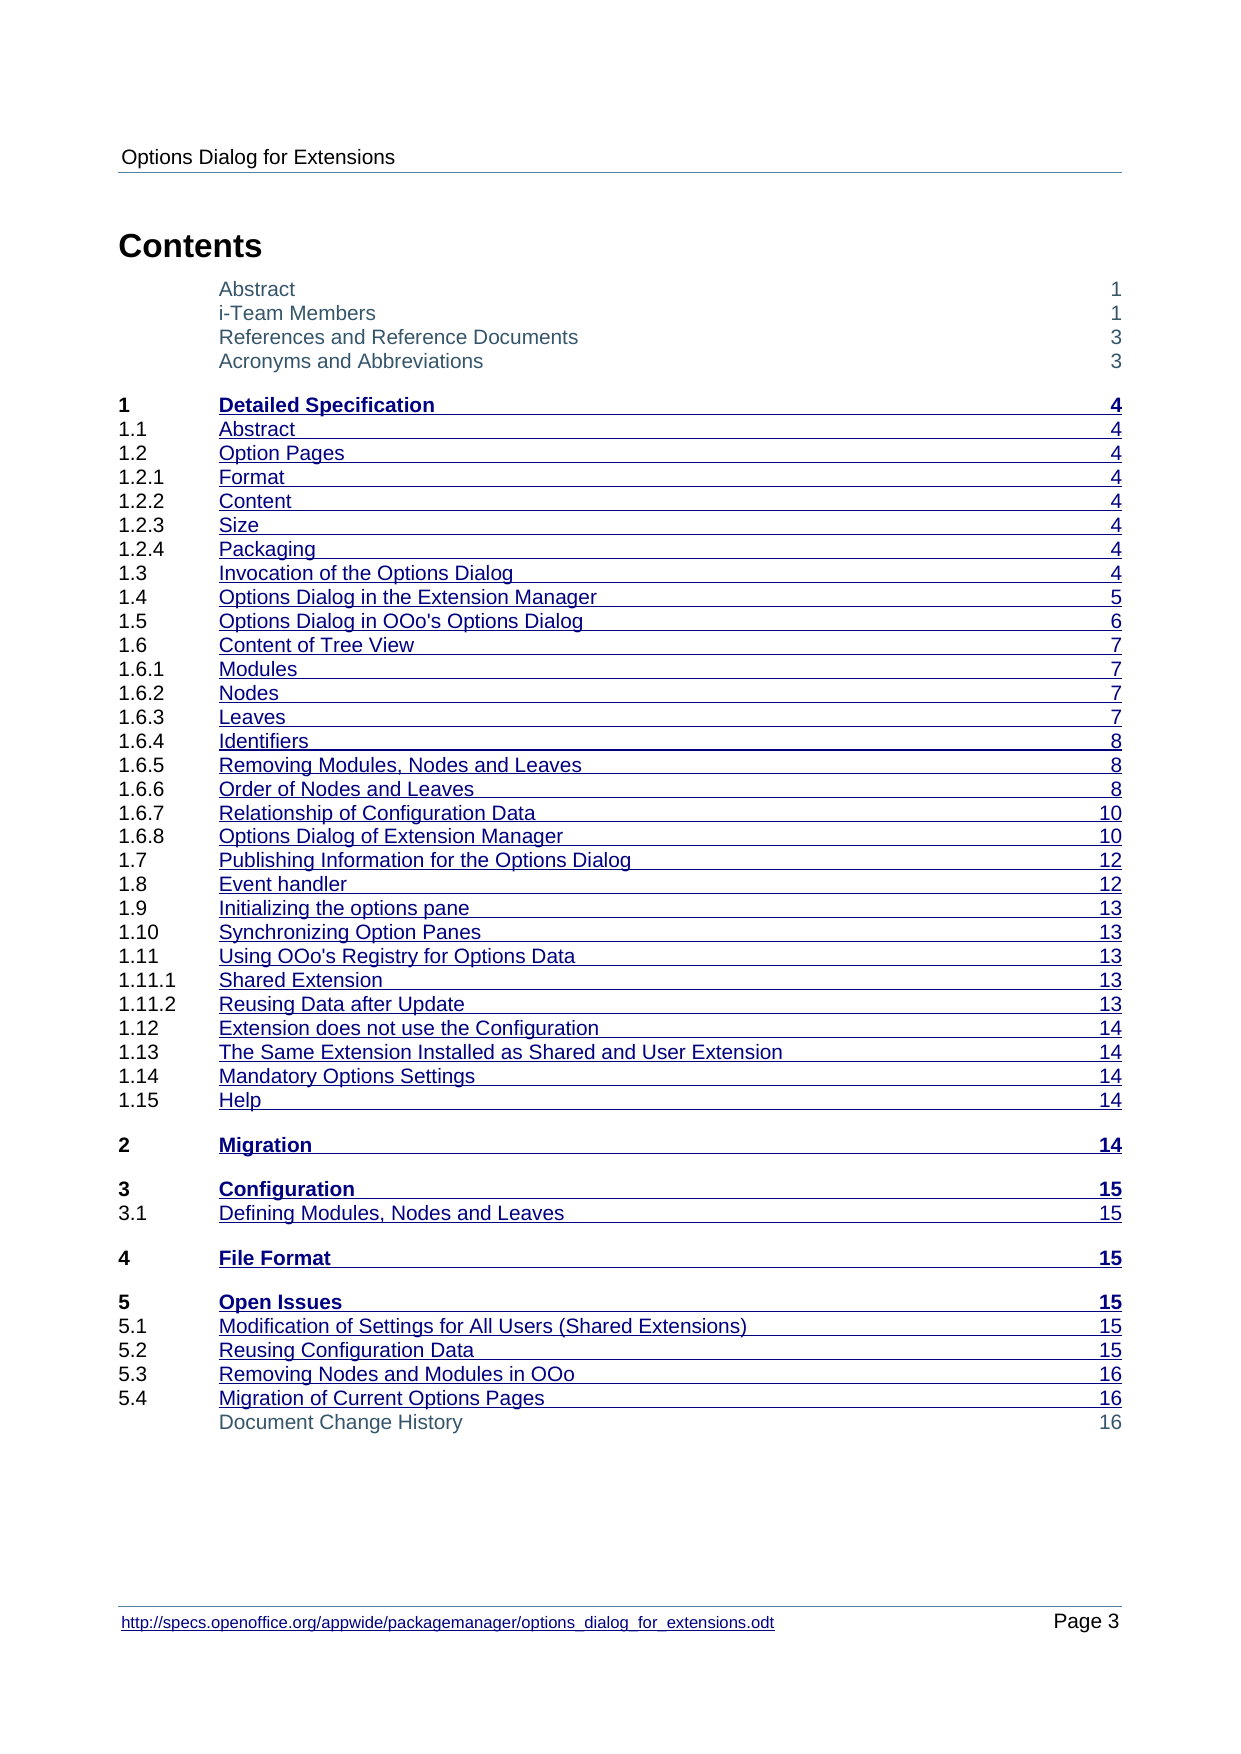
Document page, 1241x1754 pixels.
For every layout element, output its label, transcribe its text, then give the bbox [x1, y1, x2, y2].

text 1.6.1 Modules 7 [118, 657, 1122, 681]
text 1.7 Publishing Information for the Options Dialog 12 [118, 848, 1122, 872]
text 1.2 Option Pages 4 [118, 441, 1122, 465]
text 1.8 Event handler 12 [118, 872, 1122, 896]
text 2 Migration 14 [118, 1132, 1122, 1156]
text 1.6.2 Nodes 7 [118, 681, 1122, 704]
text Abstract 1 [118, 277, 1122, 301]
text 1.2.4 Packaging 4 [118, 537, 1122, 561]
text 3.1 Defining Modules, Nodes and Leaves 15 [118, 1201, 1122, 1225]
text 1.2.1 Format 4 [118, 465, 1122, 489]
text 1.6.8 Options Dialog of Extension Manager 10 [118, 824, 1122, 848]
text 1.15 Help 14 [118, 1088, 1122, 1112]
text 1.6.7 Relationship of Configuration Data 10 [118, 800, 1122, 824]
text 1.11.2 Reusing Data after Update 13 [118, 992, 1122, 1016]
text 1.14 Mandatory Options Settings 14 [118, 1064, 1122, 1088]
text 1.6.5 Removing Modules, Nodes and Leaves 8 [118, 752, 1122, 776]
text 1.2.2 Content 4 [118, 489, 1122, 513]
text 1.11.1 Shared Extension 13 [118, 968, 1122, 992]
text 1.12 Extension does not use the Configuration 14 [118, 1016, 1122, 1040]
text 1.6.3 Leaves 7 [118, 704, 1122, 728]
text 1.1 Abstract 4 [118, 417, 1122, 441]
text 1.5 Options Dialog in OOo's Options Dialog 6 [118, 609, 1122, 633]
text 1.6 Content of Tree View 7 [118, 633, 1122, 657]
text 3 Configuration 15 [118, 1177, 1122, 1201]
text 1.10 Synchronizing Option Panes 13 [118, 920, 1122, 944]
text 1.13 The Same Extension Installed as Shared and User Extension 14 [118, 1040, 1122, 1064]
text 1.9 Initializing the options pane 13 [118, 896, 1122, 920]
text 1.2.3 Size 4 [118, 513, 1122, 537]
text 5.4 Migration of Current Options Pages 16 [118, 1386, 1122, 1410]
text 1.11 Using OOo's Registry for Options Data 13 [118, 944, 1122, 968]
text Acronyms and Abbreviations 3 [118, 348, 1122, 372]
subtitle Contents [118, 226, 1122, 264]
text 5.2 Reusing Configuration Data 15 [118, 1338, 1122, 1362]
text Document Change History 16 [118, 1410, 1122, 1434]
text 1.4 Options Dialog in the Extension Manager 5 [118, 585, 1122, 609]
text 5.3 Removing Nodes and Modules in OOo 16 [118, 1362, 1122, 1386]
text References and Reference Documents 3 [118, 324, 1122, 348]
text 1 Detailed Specification 4 [118, 393, 1122, 417]
text 1.3 Invocation of the Options Dialog 4 [118, 561, 1122, 585]
text 1.6.6 Order of Nodes and Leaves 8 [118, 776, 1122, 800]
text 5 Open Issues 15 [118, 1290, 1122, 1314]
text 5.1 Modification of Settings for All Users (Shared Extensions) 15 [118, 1314, 1122, 1338]
text 4 File Format 15 [118, 1246, 1122, 1269]
text 1.6.4 Identifiers 8 [118, 728, 1122, 752]
text i-Team Members 1 [118, 301, 1122, 324]
